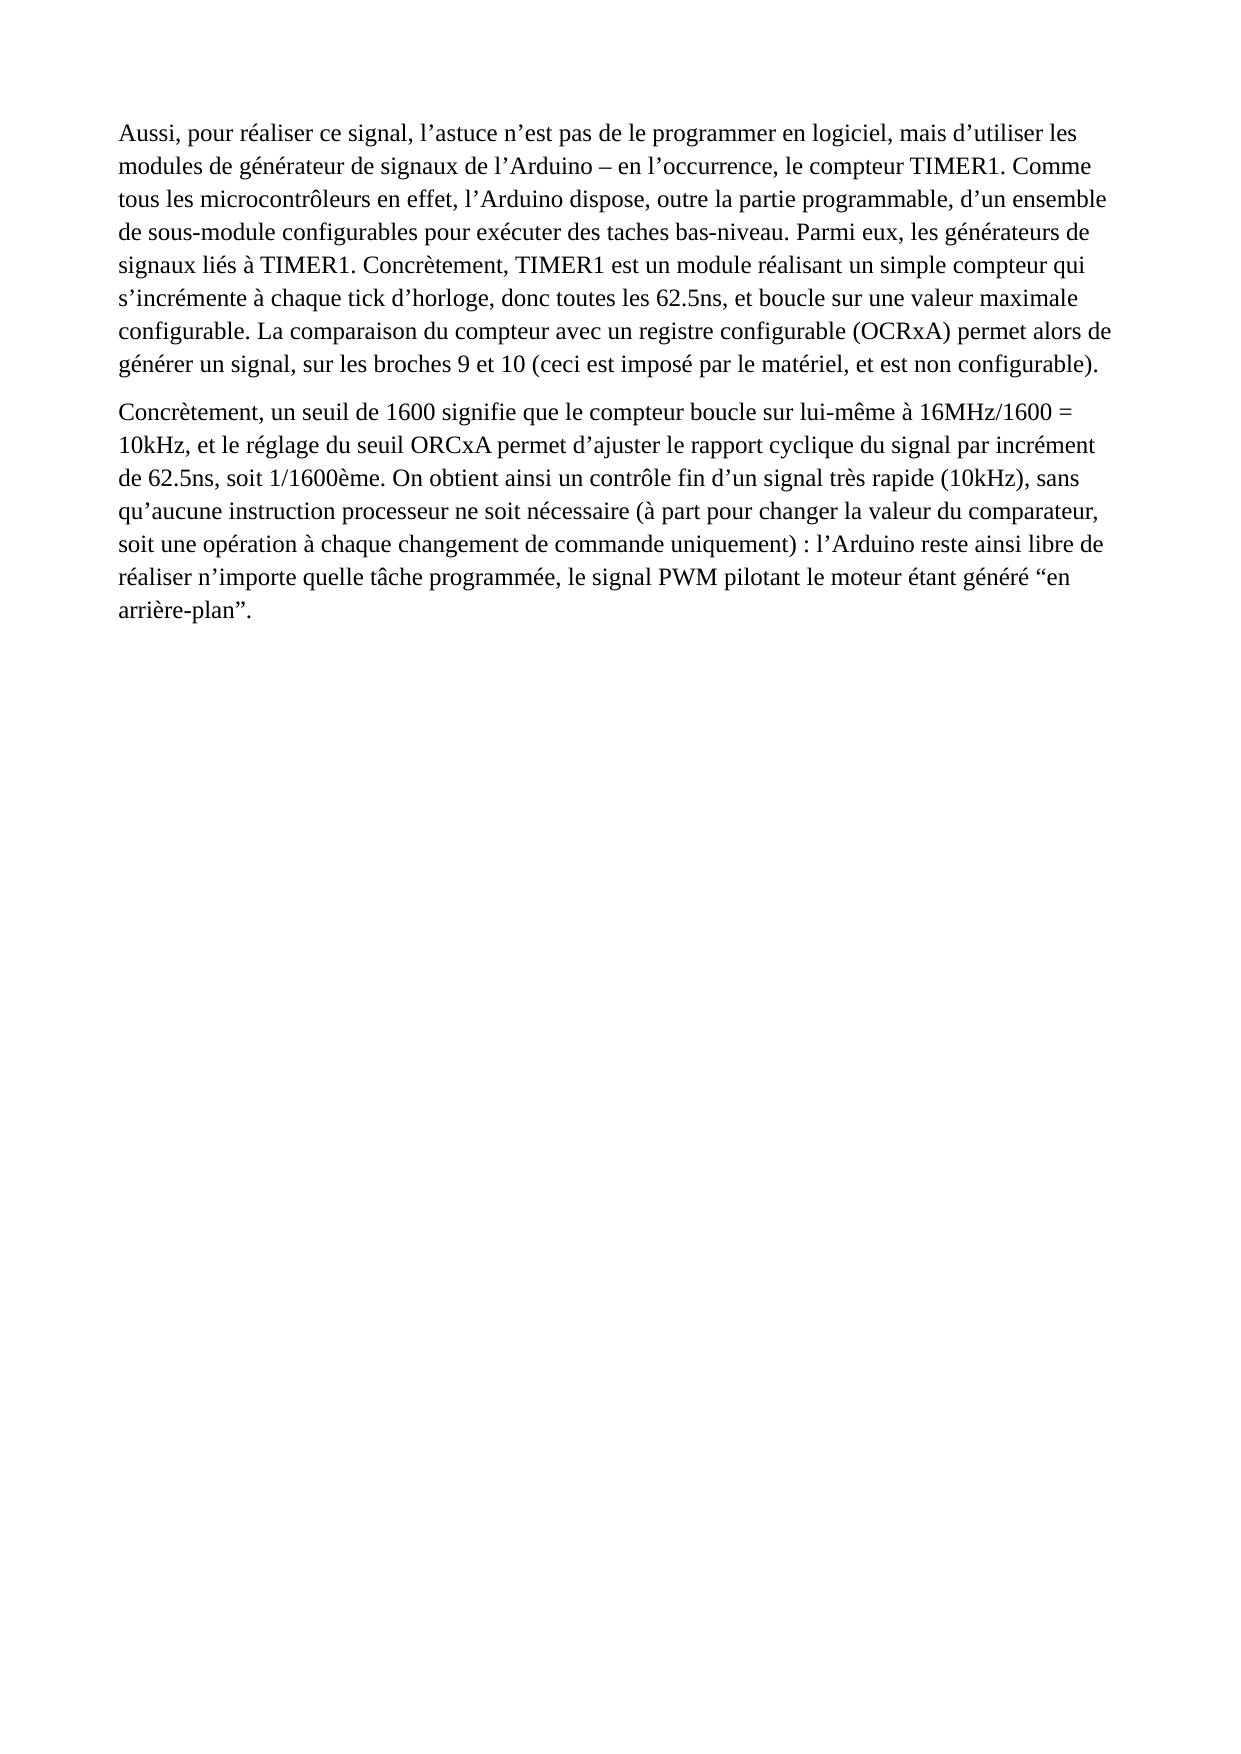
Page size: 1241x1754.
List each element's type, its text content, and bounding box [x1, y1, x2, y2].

text Aussi, pour réaliser ce signal, l’astuce n’est pas de le programmer en logiciel, mais d’utiliser les modules de générateur de signaux de l’Arduino – en l’occurrence, le compteur TIMER1. Comme tous les microcontrôleurs en effet, l’Arduino dispose, outre la partie programmable, d’un ensemble de sous-module configurables pour exécuter des taches bas-niveau. Parmi eux, les générateurs de signaux liés à TIMER1. Concrètement, TIMER1 est un module réalisant un simple compteur qui s’incrémente à chaque tick d’horloge, donc toutes les 62.5ns, et boucle sur une valeur maximale configurable. La comparaison du compteur avec un registre configurable (OCRxA) permet alors de générer un signal, sur les broches 9 et 10 (ceci est imposé par le matériel, et est non configurable). [118, 118, 1122, 378]
text Concrètement, un seuil de 1600 signifie que le compteur boucle sur lui-même à 16MHz/1600 = 10kHz, et le réglage du seuil ORCxA permet d’ajuster le rapport cyclique du signal par incrément de 62.5ns, soit 1/1600ème. On obtient ainsi un contrôle fin d’un signal très rapide (10kHz), sans qu’aucune instruction processeur ne soit nécessaire (à part pour changer la valeur du comparateur, soit une opération à chaque changement de commande uniquement) : l’Arduino reste ainsi libre de réaliser n’importe quelle tâche programmée, le signal PWM pilotant le moteur étant généré “en arrière-plan”. [118, 397, 1122, 624]
